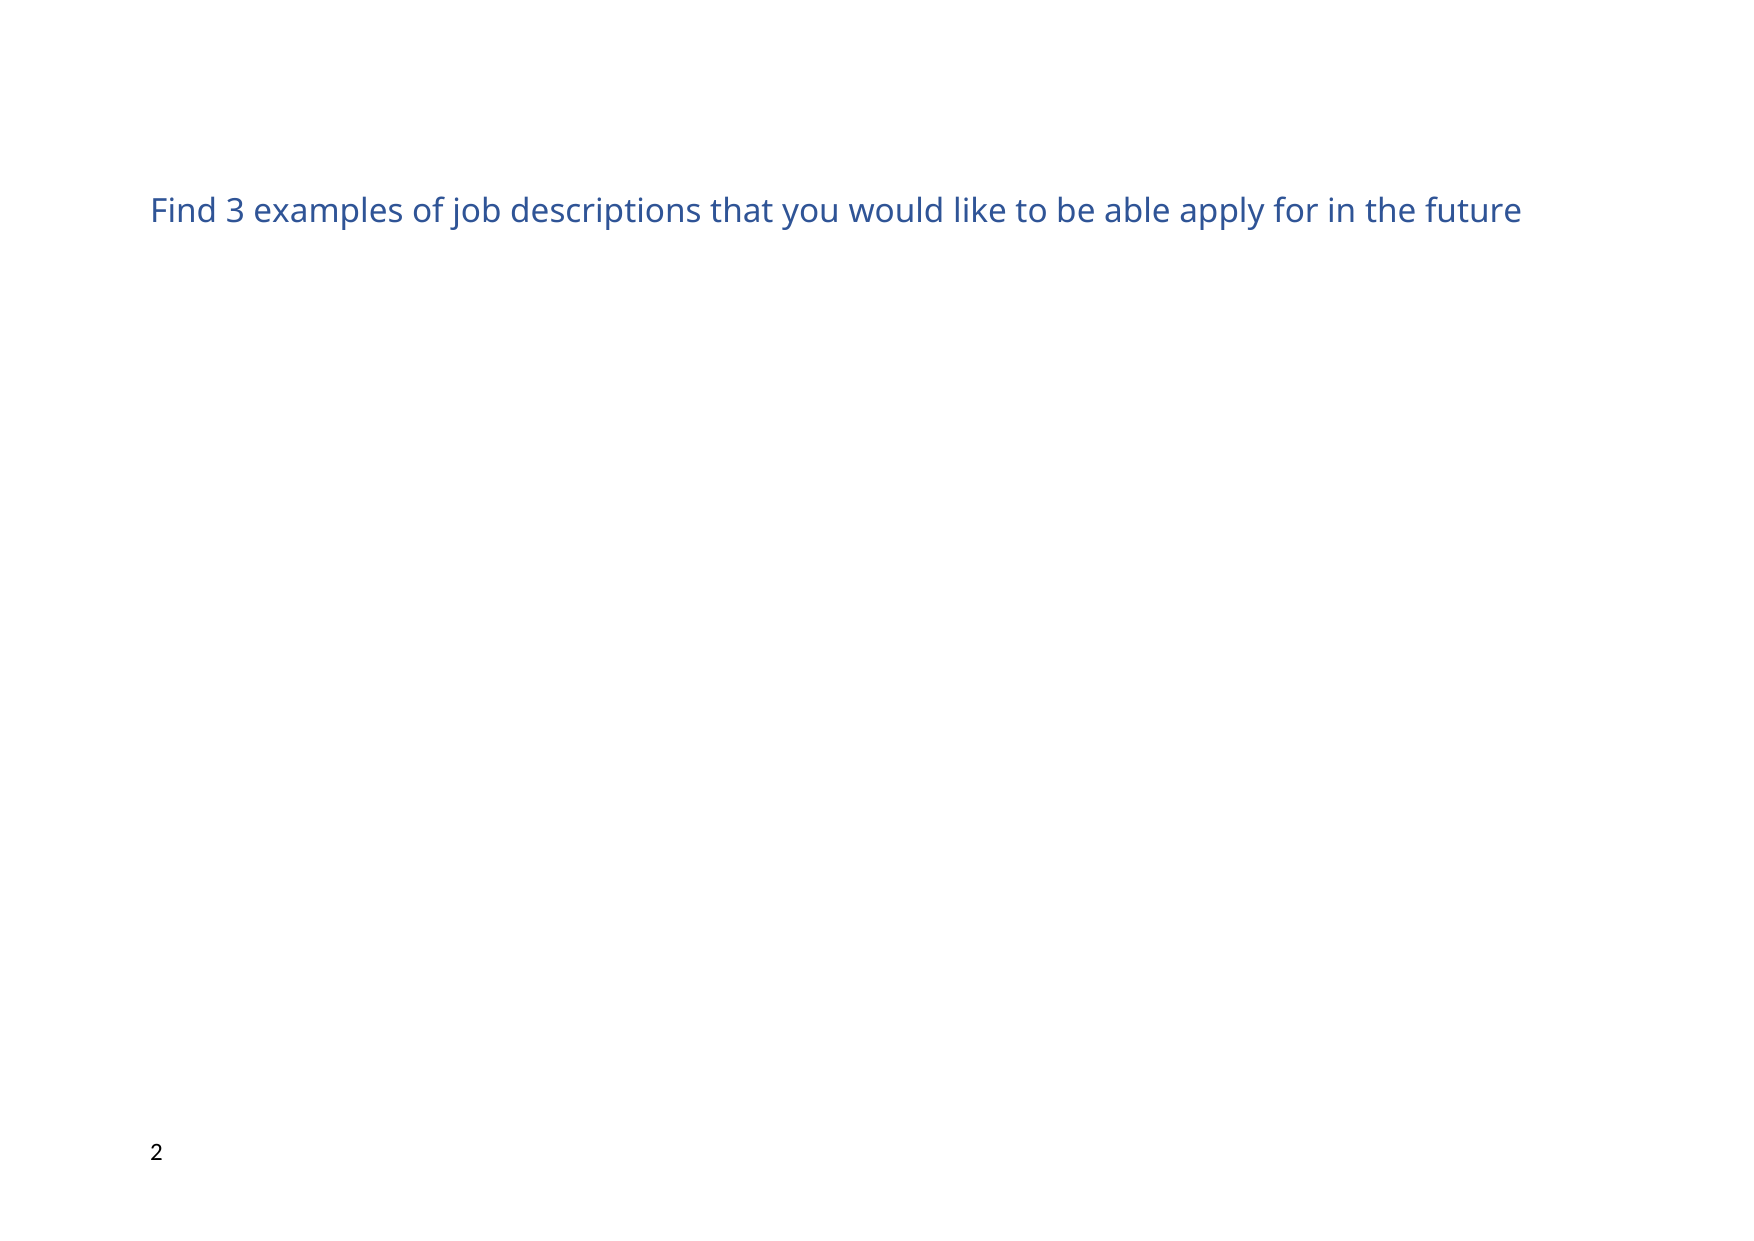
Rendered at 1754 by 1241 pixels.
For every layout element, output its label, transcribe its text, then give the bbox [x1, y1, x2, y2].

subtitle Find 3 examples of job descriptions that you would like to be able apply for in the future [150, 187, 1604, 233]
